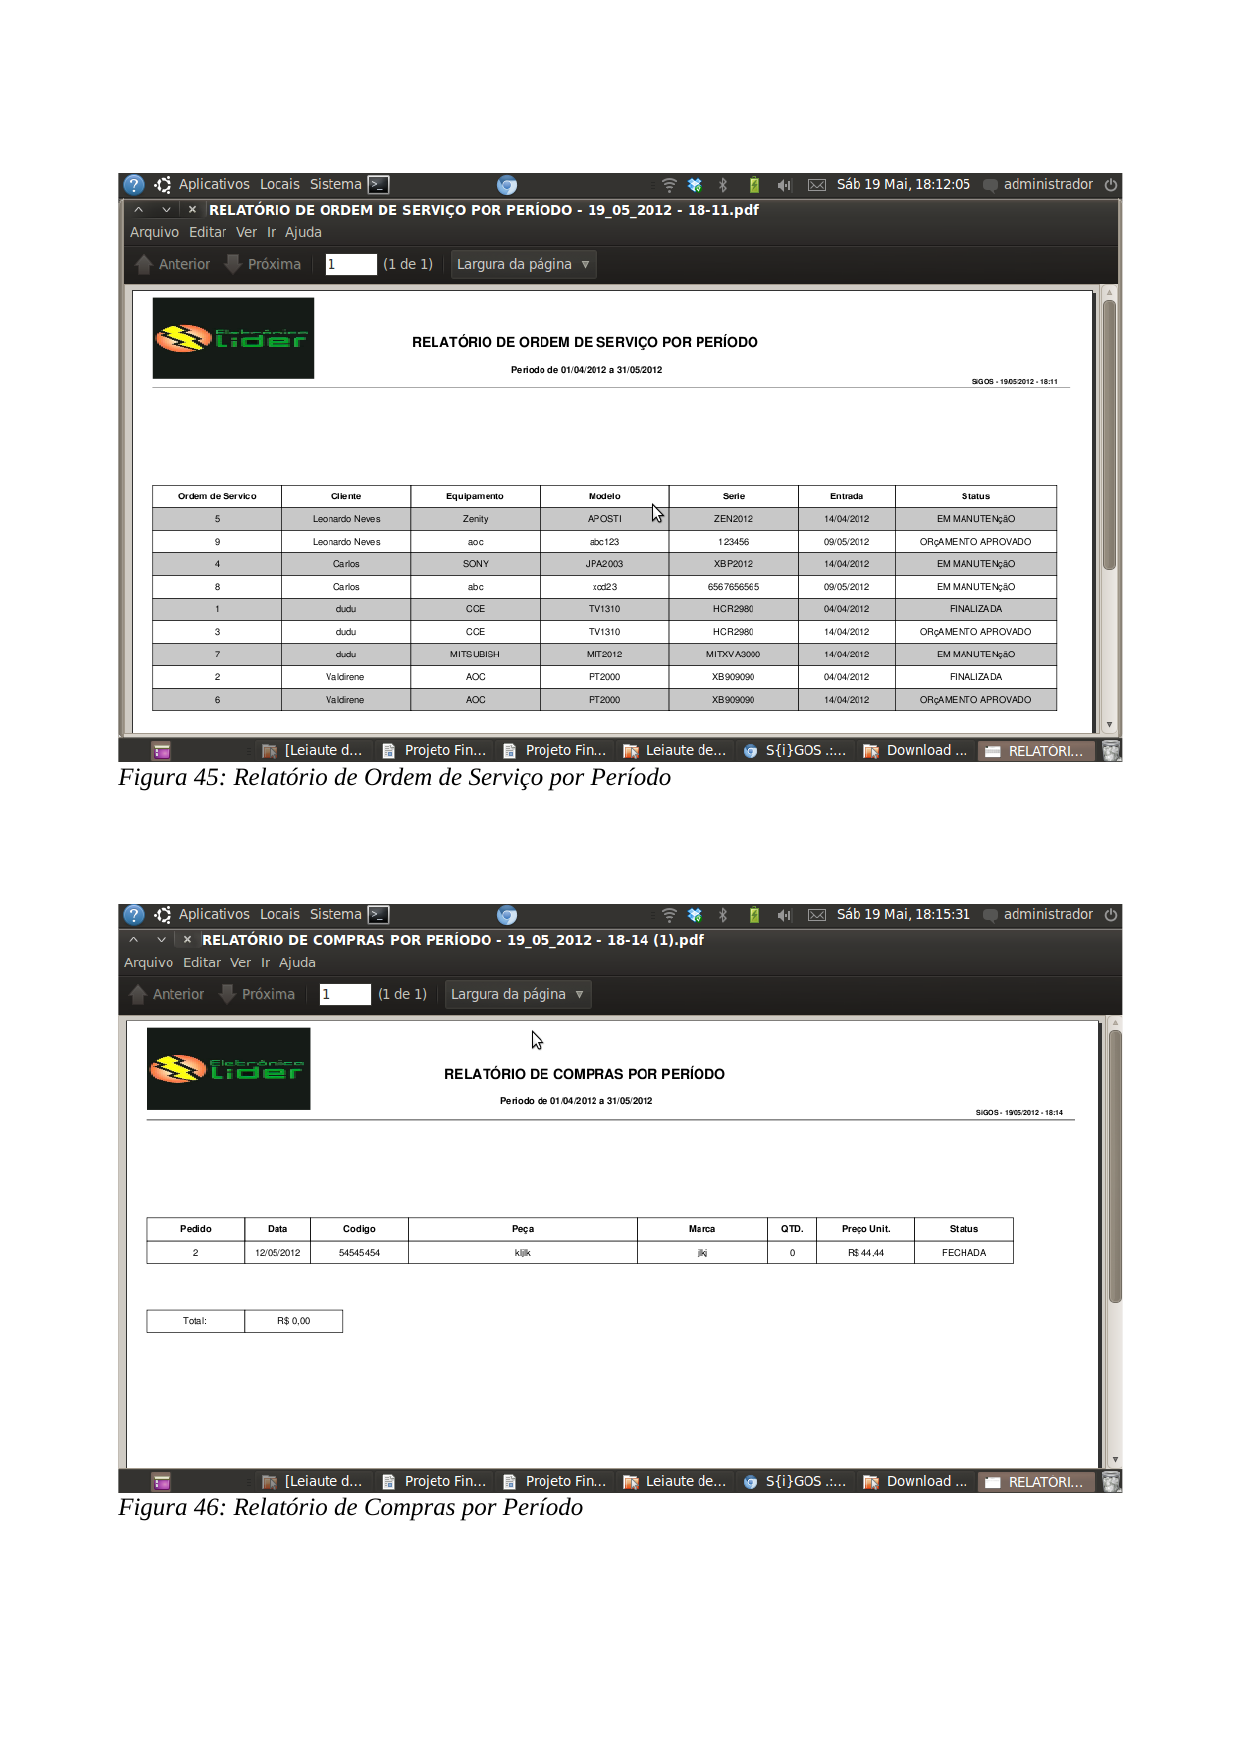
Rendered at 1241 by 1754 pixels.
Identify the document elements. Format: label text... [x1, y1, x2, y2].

text Figura 45: Relatório de Ordem de Serviço por Período [118, 762, 1122, 791]
picture [118, 904, 1123, 1493]
text Figura 46: Relatório de Compras por Período [118, 1493, 1122, 1521]
picture [118, 173, 1123, 762]
